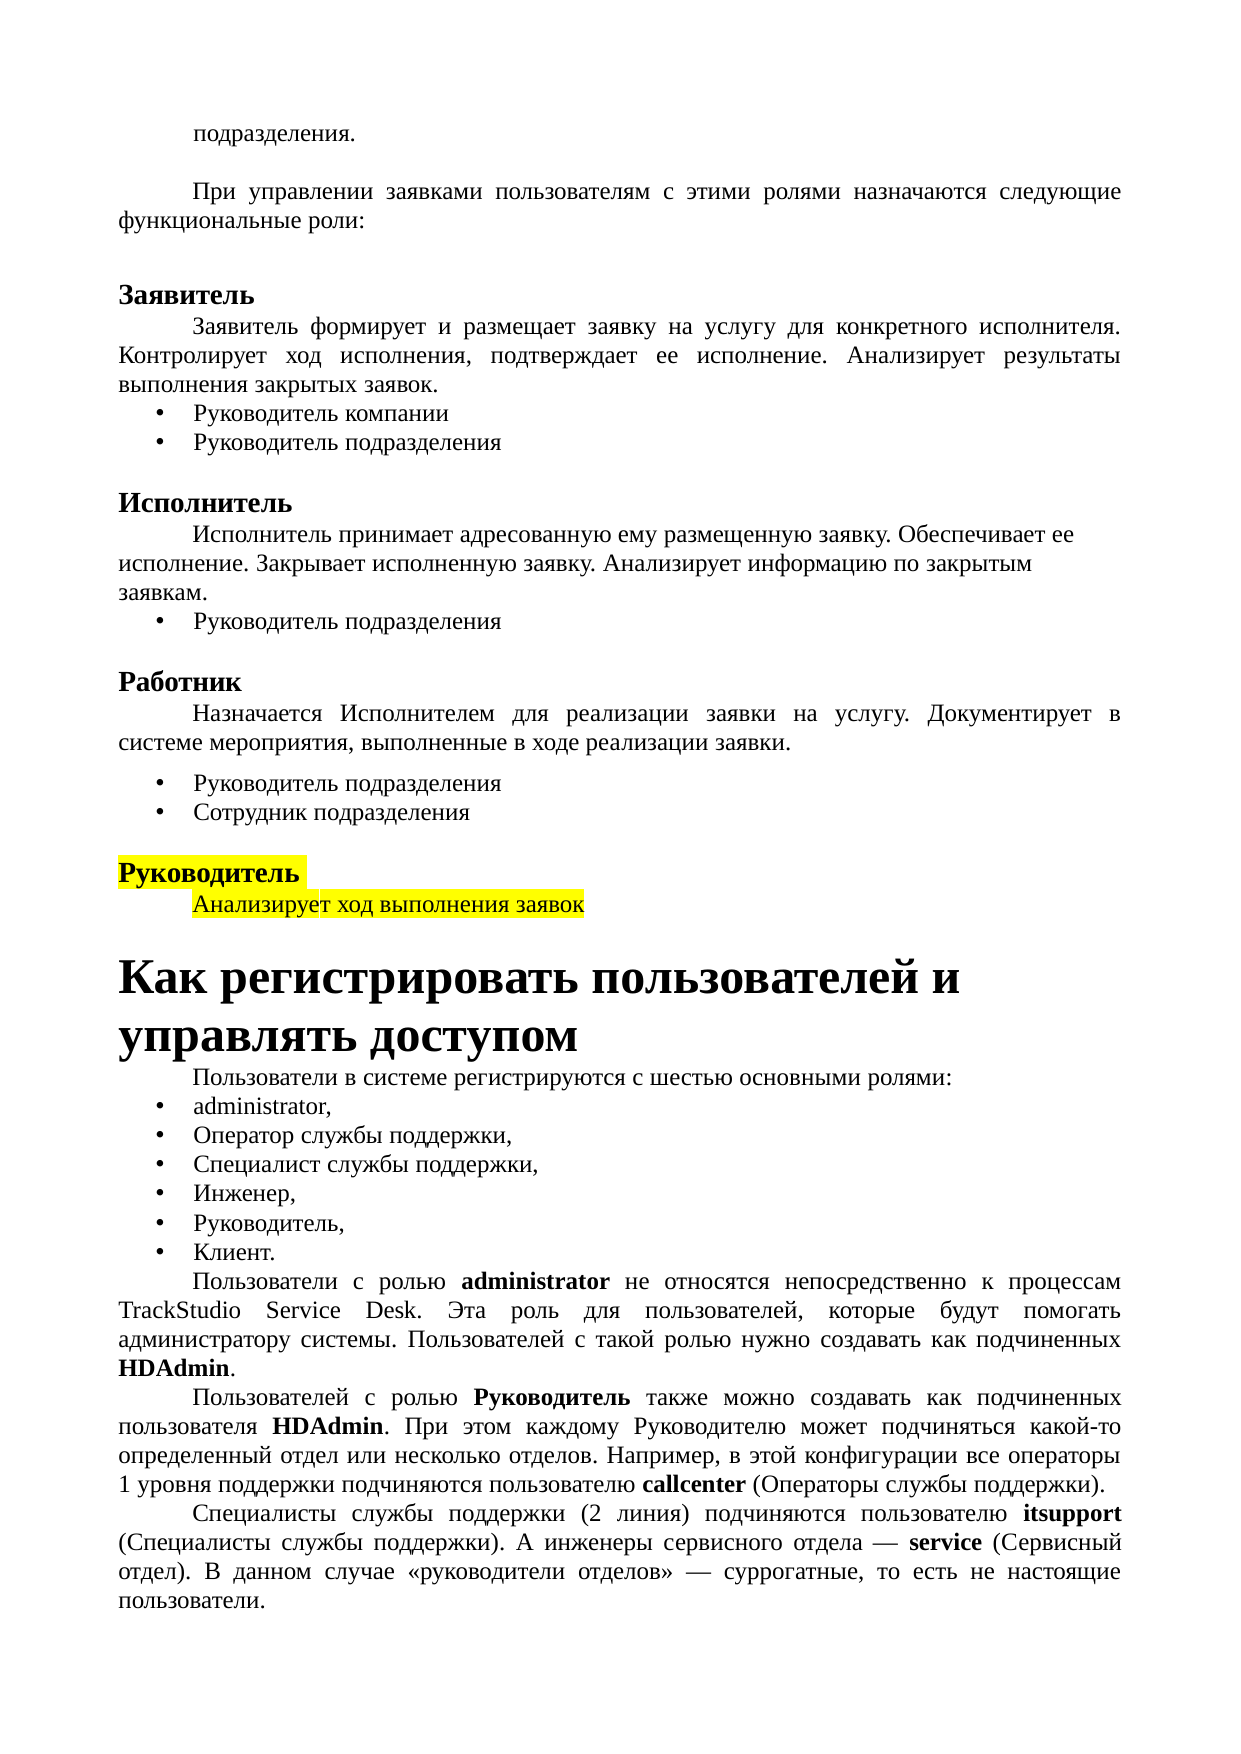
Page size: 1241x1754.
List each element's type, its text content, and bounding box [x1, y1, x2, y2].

text При управлении заявками пользователям с этими ролями назначаются следующие функциональные роли: [118, 176, 1122, 234]
list Руководитель подразделения [156, 427, 1122, 456]
text Назначается Исполнителем для реализации заявки на услугу. Документирует в системе мероприятия, выполненные в ходе реализации заявки. [118, 698, 1122, 756]
subtitle Исполнитель [118, 485, 1122, 519]
list administrator, [156, 1091, 1122, 1120]
subtitle Работник [118, 664, 1122, 698]
text Заявитель формирует и размещает заявку на услугу для конкретного исполнителя. Контролирует ход исполнения, подтверждает ее исполнение. Анализирует результаты выполнения закрытых заявок. [118, 311, 1122, 398]
text Исполнитель принимает адресованную ему размещенную заявку. Обеспечивает ее исполнение. Закрывает исполненную заявку. Анализирует информацию по закрытым заявкам. [118, 519, 1122, 606]
list Специалист службы поддержки, [156, 1149, 1122, 1178]
text Пользователи в системе регистрируются с шестью основными ролями: [118, 1062, 1122, 1091]
list подразделения. [156, 118, 1122, 147]
text Анализирует ход выполнения заявок [118, 889, 1122, 918]
list Клиент. [156, 1236, 1122, 1266]
subtitle Руководитель [118, 855, 1122, 889]
list Руководитель компании [156, 398, 1122, 427]
text Специалисты службы поддержки (2 линия) подчиняются пользователю itsupport (Специалисты службы поддержки). А инженеры сервисного отдела — service (Сервисный отдел). В данном случае «руководители отделов» — суррогатные, то есть не настоящие пользователи. [118, 1498, 1122, 1614]
list Руководитель подразделения [156, 768, 1122, 797]
text Пользователей с ролью Руководитель также можно создавать как подчиненных пользователя HDAdmin. При этом каждому Руководителю может подчиняться какой-то определенный отдел или несколько отделов. Например, в этой конфигурации все операторы 1 уровня поддержки подчиняются пользователю callcenter (Операторы службы поддержки). [118, 1382, 1122, 1498]
list Инженер, [156, 1178, 1122, 1207]
list Оператор службы поддержки, [156, 1120, 1122, 1149]
list Сотрудник подразделения [156, 797, 1122, 826]
list Руководитель, [156, 1207, 1122, 1236]
list Руководитель подразделения [156, 606, 1122, 635]
text Пользователи с ролью administrator не относятся непосредственно к процессам TrackStudio Service Desk. Эта роль для пользователей, которые будут помогать администратору системы. Пользователей с такой ролью нужно создавать как подчиненных HDAdmin. [118, 1266, 1122, 1382]
subtitle Заявитель [118, 277, 1122, 311]
subtitle Как регистрировать пользователей и управлять доступом [118, 947, 1122, 1062]
